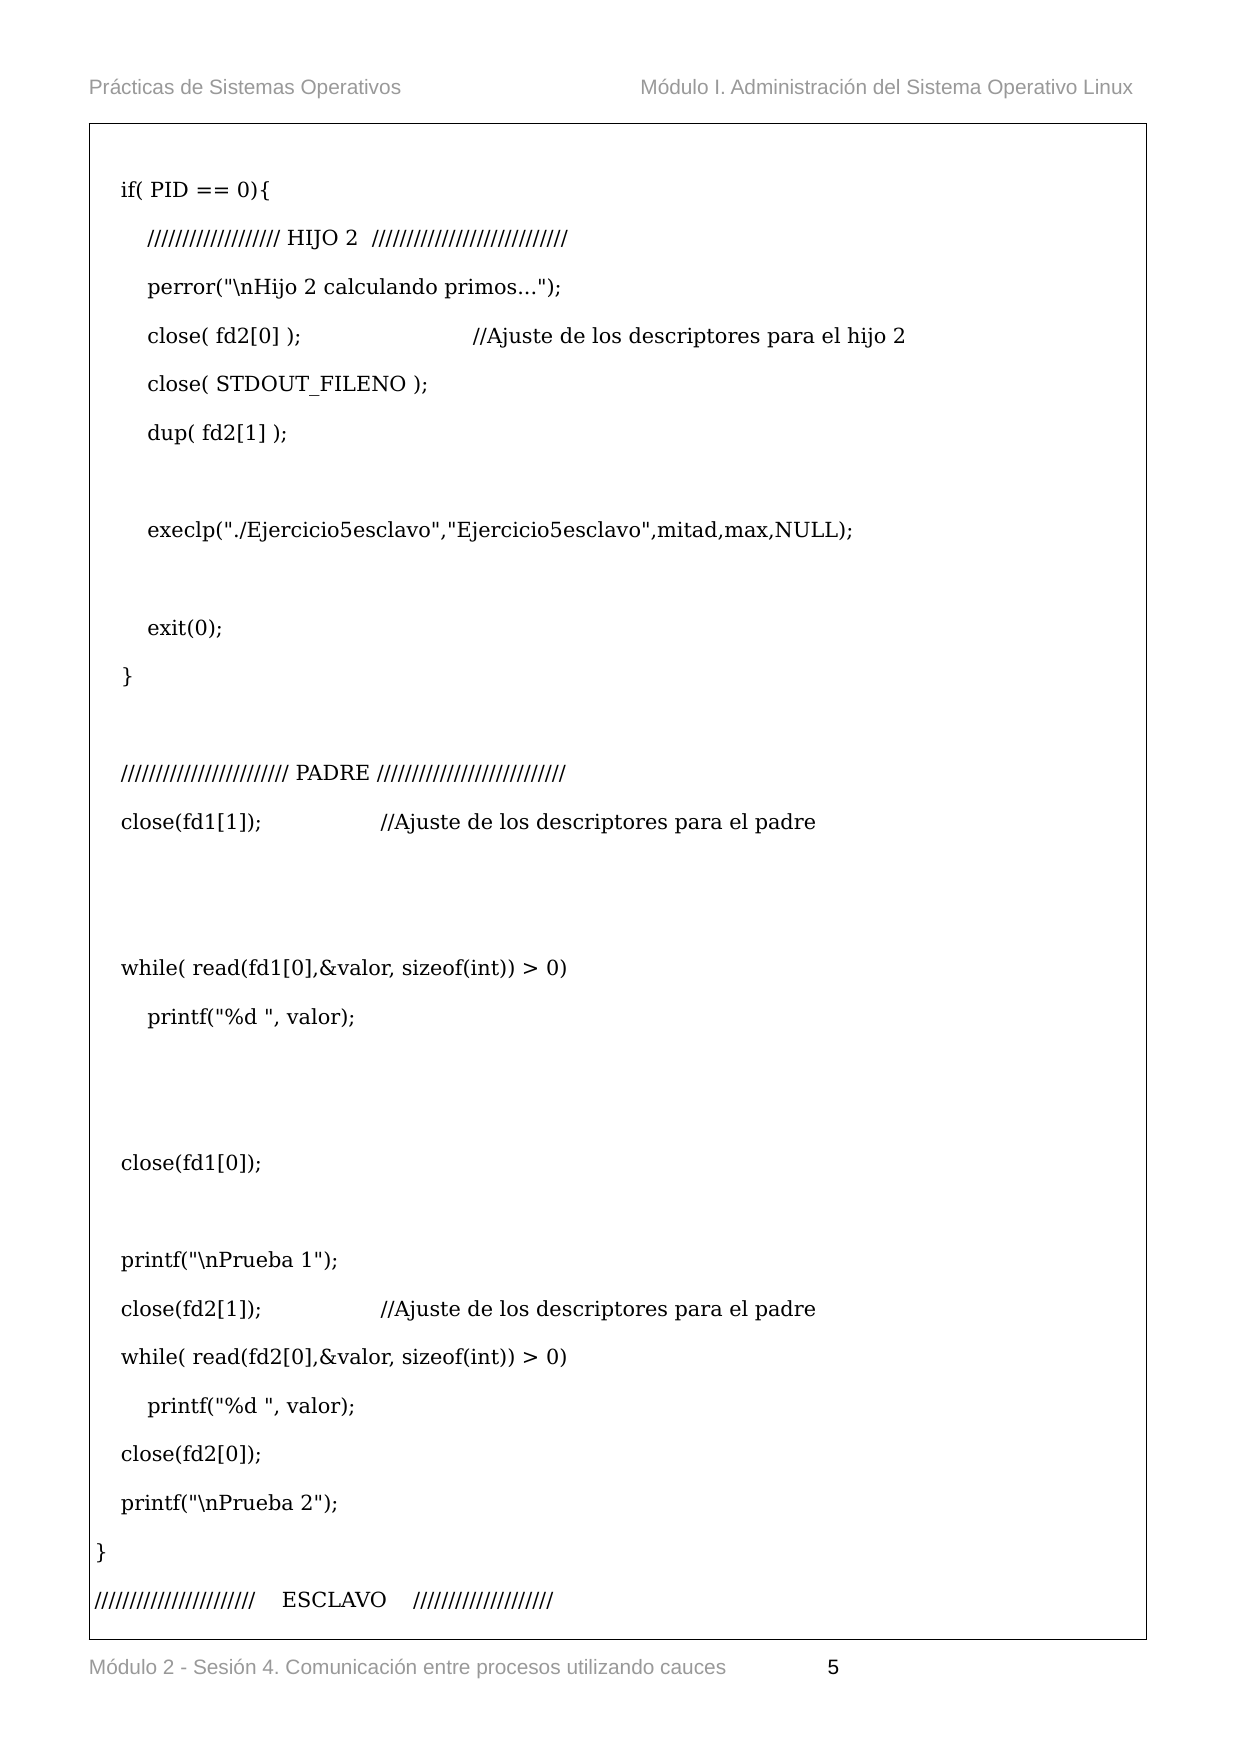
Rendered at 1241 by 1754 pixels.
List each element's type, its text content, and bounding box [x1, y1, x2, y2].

table_header if( PID == 0){ /////////////////// HIJO 2 //////////////////////////// perror("\nHijo 2 calculando primos..."); close( fd2[0] ); //Ajuste de los descriptores para el hijo 2 close( STDOUT_FILENO ); dup( fd2[1] ); execlp("./Ejercicio5esclavo","Ejercicio5esclavo",mitad,max,NULL); exit(0); } //////////////////////// PADRE /////////////////////////// close(fd1[1]); //Ajuste de los descriptores para el padre while( read(fd1[0],&valor, sizeof(int)) > 0) printf("%d ", valor); close(fd1[0]); printf("\nPrueba 1"); close(fd2[1]); //Ajuste de los descriptores para el padre while( read(fd2[0],&valor, sizeof(int)) > 0) printf("%d ", valor); close(fd2[0]); printf("\nPrueba 2"); } /////////////////////// ESCLAVO //////////////////// [90, 124, 1146, 1639]
